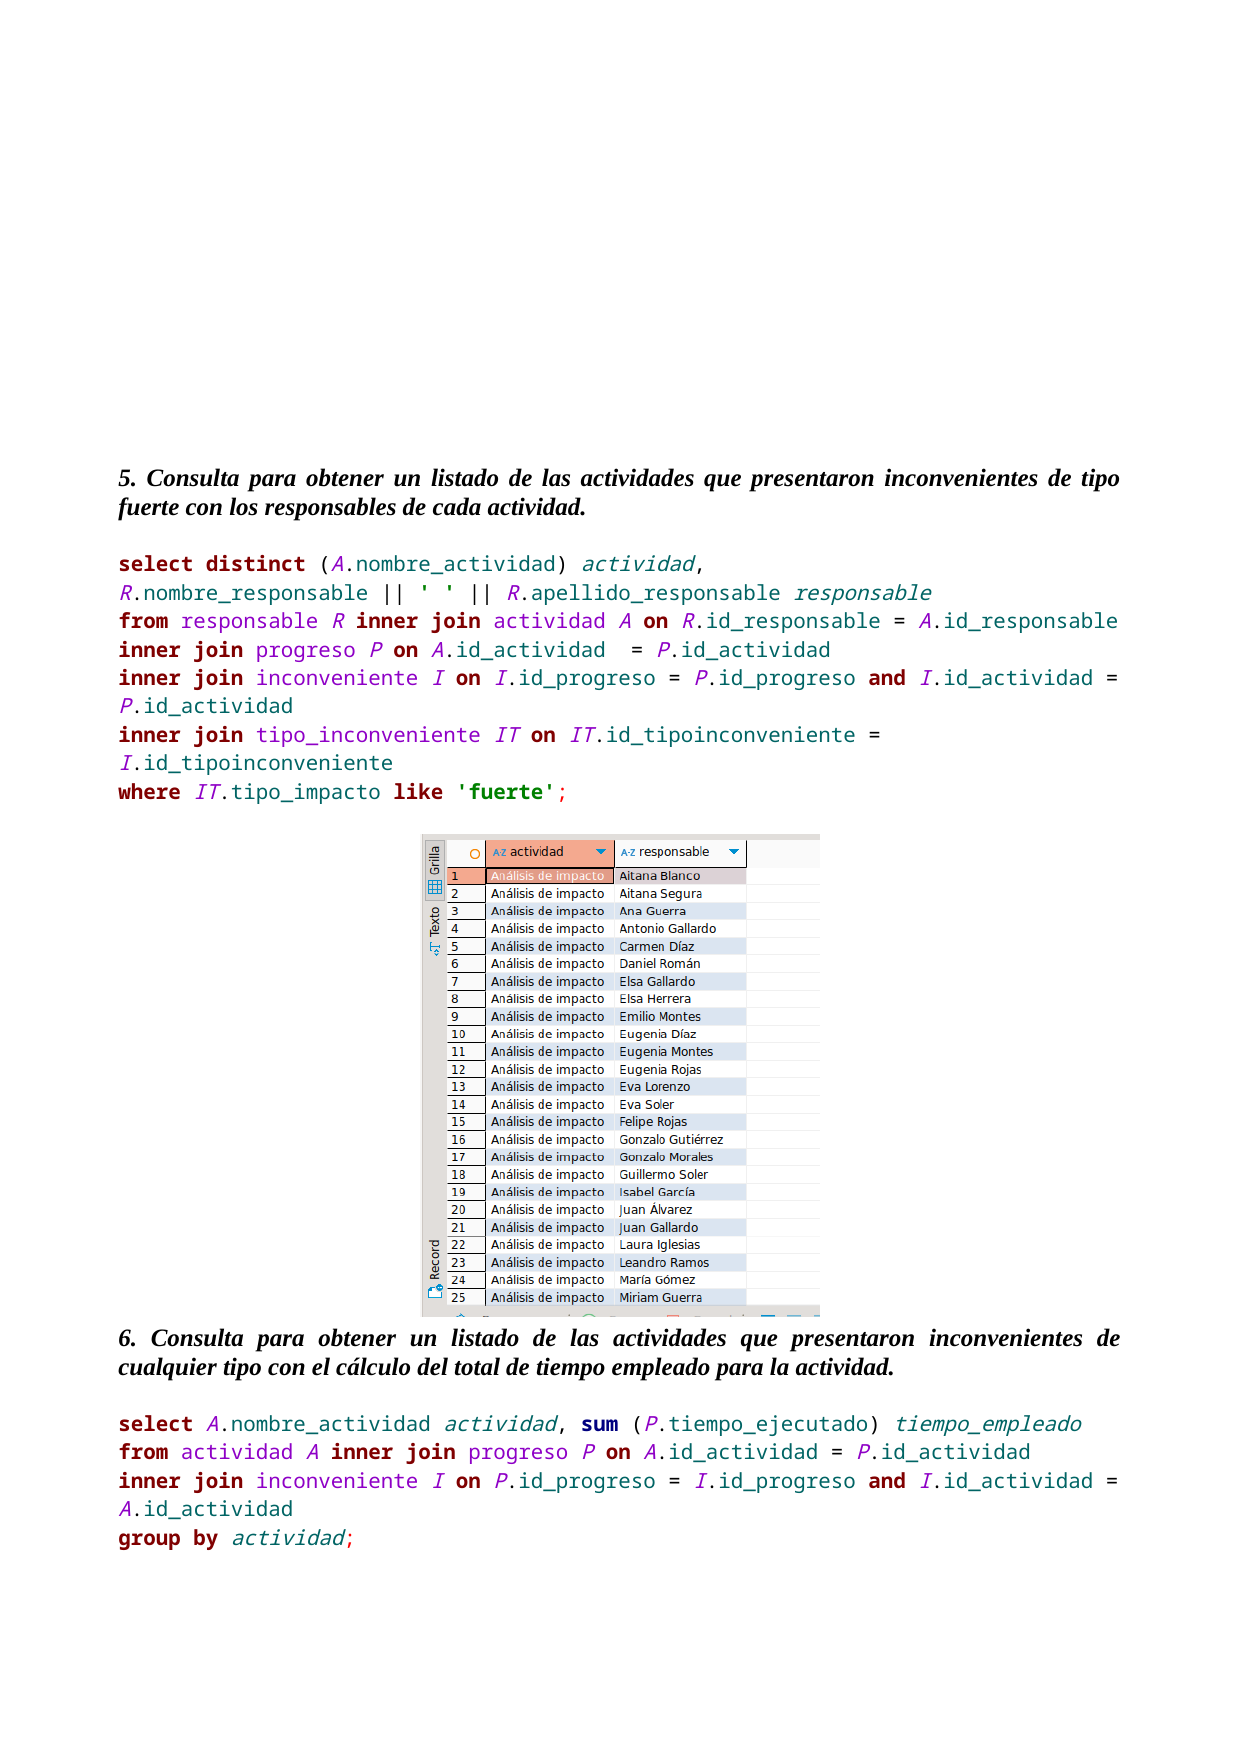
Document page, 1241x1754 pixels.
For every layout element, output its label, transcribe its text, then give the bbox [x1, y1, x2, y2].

text inner join inconveniente I on I.id_progreso = P.id_progreso and I.id_actividad = P.id_actividad [118, 663, 1122, 720]
text group by actividad; [118, 1523, 1122, 1551]
picture [420, 834, 820, 1317]
text inner join tipo_inconveniente IT on IT.id_tipoinconveniente = I.id_tipoinconveniente [118, 720, 1122, 777]
text 5. Consulta para obtener un listado de las actividades que presentaron inconvenientes de tipo fuerte con los responsables de cada actividad. [118, 463, 1122, 521]
text select distinct (A.nombre_actividad) actividad, [118, 549, 1122, 578]
text 6. Consulta para obtener un listado de las actividades que presentaron inconvenientes de cualquier tipo con el cálculo del total de tiempo empleado para la actividad. [118, 1323, 1122, 1380]
text select A.nombre_actividad actividad, sum (P.tiempo_ejecutado) tiempo_empleado [118, 1409, 1122, 1437]
text R.nombre_responsable || ' ' || R.apellido_responsable responsable [118, 578, 1122, 606]
text from responsable R inner join actividad A on R.id_responsable = A.id_responsable [118, 606, 1122, 635]
text where IT.tipo_impacto like 'fuerte'; [118, 777, 1122, 805]
text inner join progreso P on A.id_actividad = P.id_actividad [118, 635, 1122, 663]
text from actividad A inner join progreso P on A.id_actividad = P.id_actividad [118, 1437, 1122, 1466]
text inner join inconveniente I on P.id_progreso = I.id_progreso and I.id_actividad = A.id_actividad [118, 1466, 1122, 1523]
